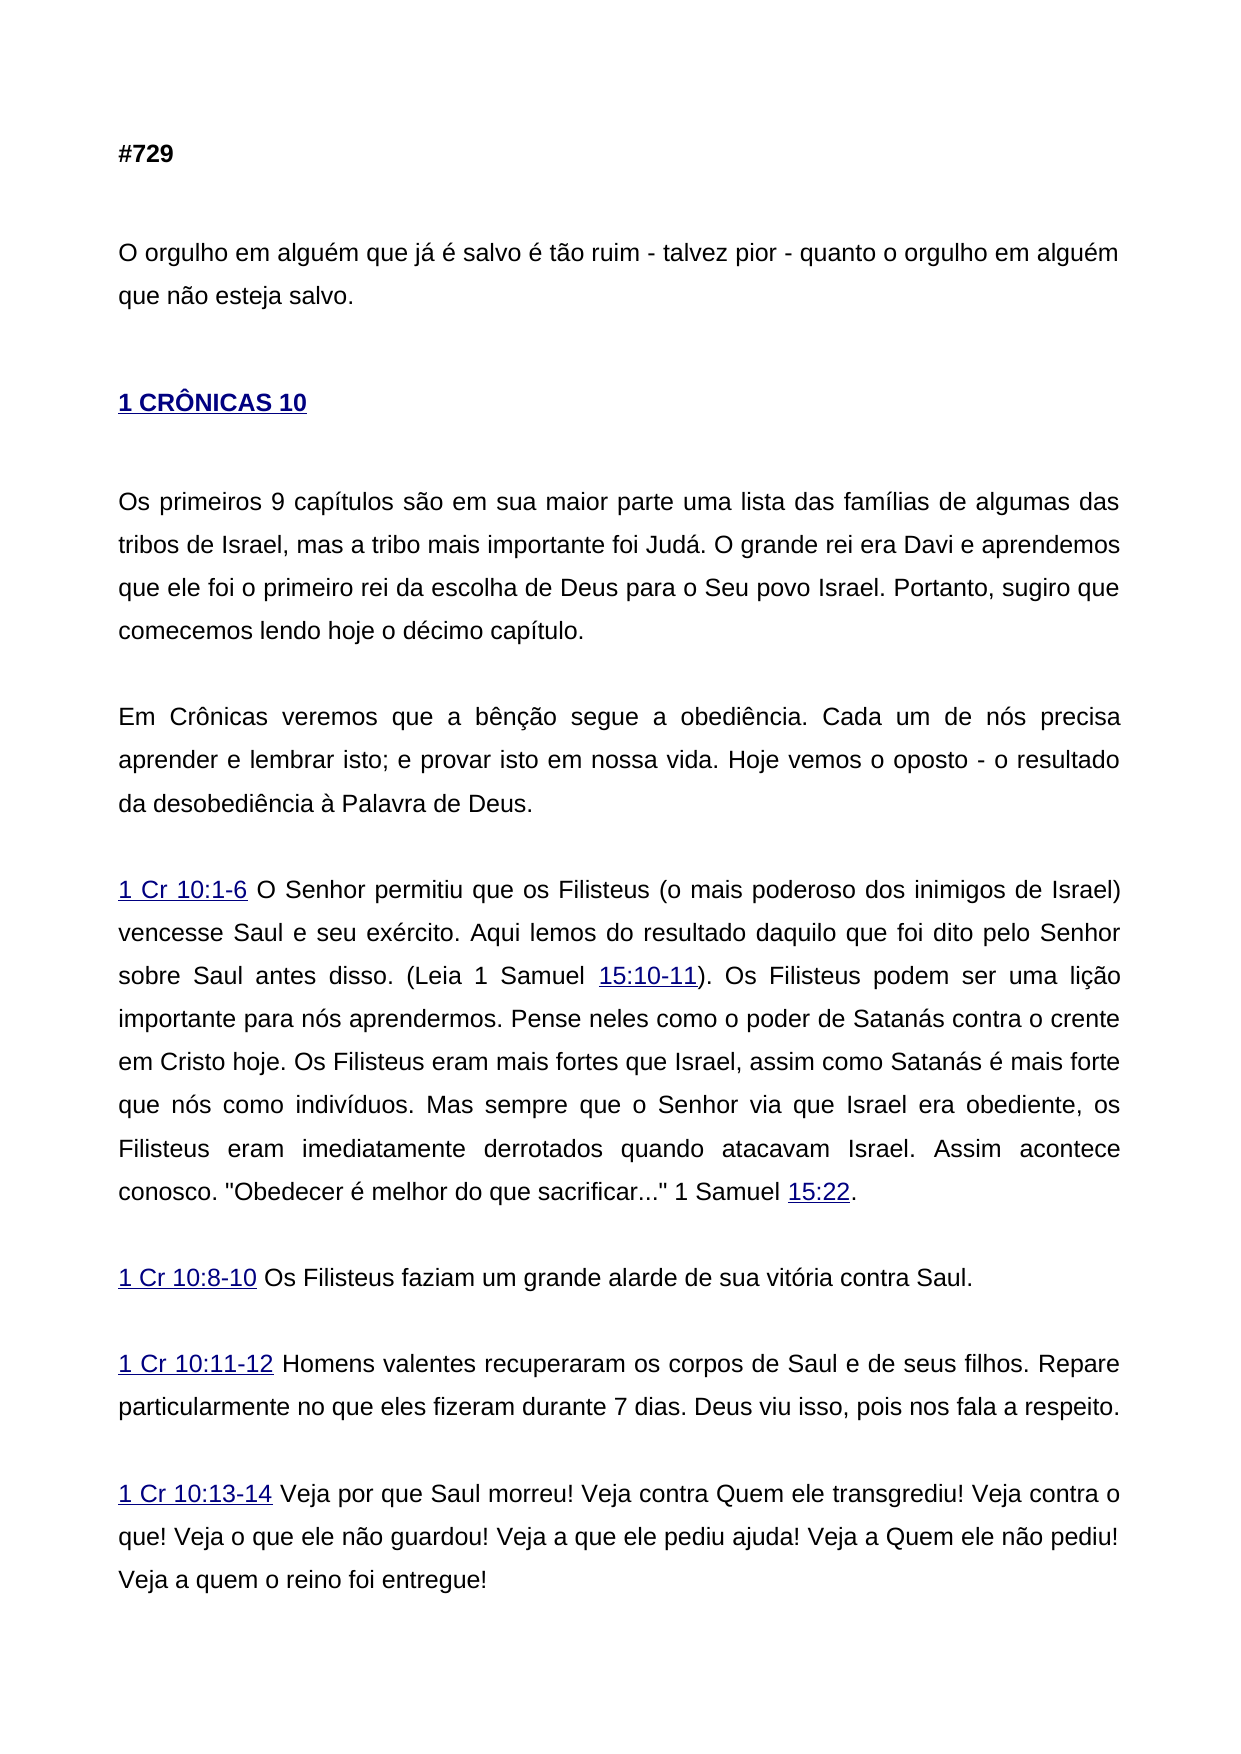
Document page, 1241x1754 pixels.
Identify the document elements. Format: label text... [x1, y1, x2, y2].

text 1 Cr 10:13-14 Veja por que Saul morreu! Veja contra Quem ele transgrediu! Veja contra o que! Veja o que ele não guardou! Veja a que ele pediu ajuda! Veja a Quem ele não pediu! Veja a quem o reino foi entregue! [118, 1478, 1122, 1593]
subtitle 1 CRÔNICAS 10 [118, 388, 1122, 417]
text 1 Cr 10:8-10 Os Filisteus faziam um grande alarde de sua vitória contra Saul. [118, 1263, 1122, 1292]
subtitle #729 [118, 139, 1122, 168]
text Em Crônicas veremos que a bênção segue a obediência. Cada um de nós precisa aprender e lembrar isto; e provar isto em nossa vida. Hoje vemos o oposto - o resultado da desobediência à Palavra de Deus. [118, 702, 1122, 817]
text O orgulho em alguém que já é salvo é tão ruim - talvez pior - quanto o orgulho em alguém que não esteja salvo. [118, 238, 1122, 309]
text Os primeiros 9 capítulos são em sua maior parte uma lista das famílias de algumas das tribos de Israel, mas a tribo mais importante foi Judá. O grande rei era Davi e aprendemos que ele foi o primeiro rei da escolha de Deus para o Seu povo Israel. Portanto, sugiro que comecemos lendo hoje o décimo capítulo. [118, 487, 1122, 645]
text 1 Cr 10:1-6 O Senhor permitiu que os Filisteus (o mais poderoso dos inimigos de Israel) vencesse Saul e seu exército. Aqui lemos do resultado daquilo que foi dito pelo Senhor sobre Saul antes disso. (Leia 1 Samuel 15:10-11). Os Filisteus podem ser uma lição importante para nós aprendermos. Pense neles como o poder de Satanás contra o crente em Cristo hoje. Os Filisteus eram mais fortes que Israel, assim como Satanás é mais forte que nós como indivíduos. Mas sempre que o Senhor via que Israel era obediente, os Filisteus eram imediatamente derrotados quando atacavam Israel. Assim acontece conosco. "Obedecer é melhor do que sacrificar..." 1 Samuel 15:22. [118, 875, 1122, 1205]
text 1 Cr 10:11-12 Homens valentes recuperaram os corpos de Saul e de seus filhos. Repare particularmente no que eles fizeram durante 7 dias. Deus viu isso, pois nos fala a respeito. [118, 1349, 1122, 1421]
